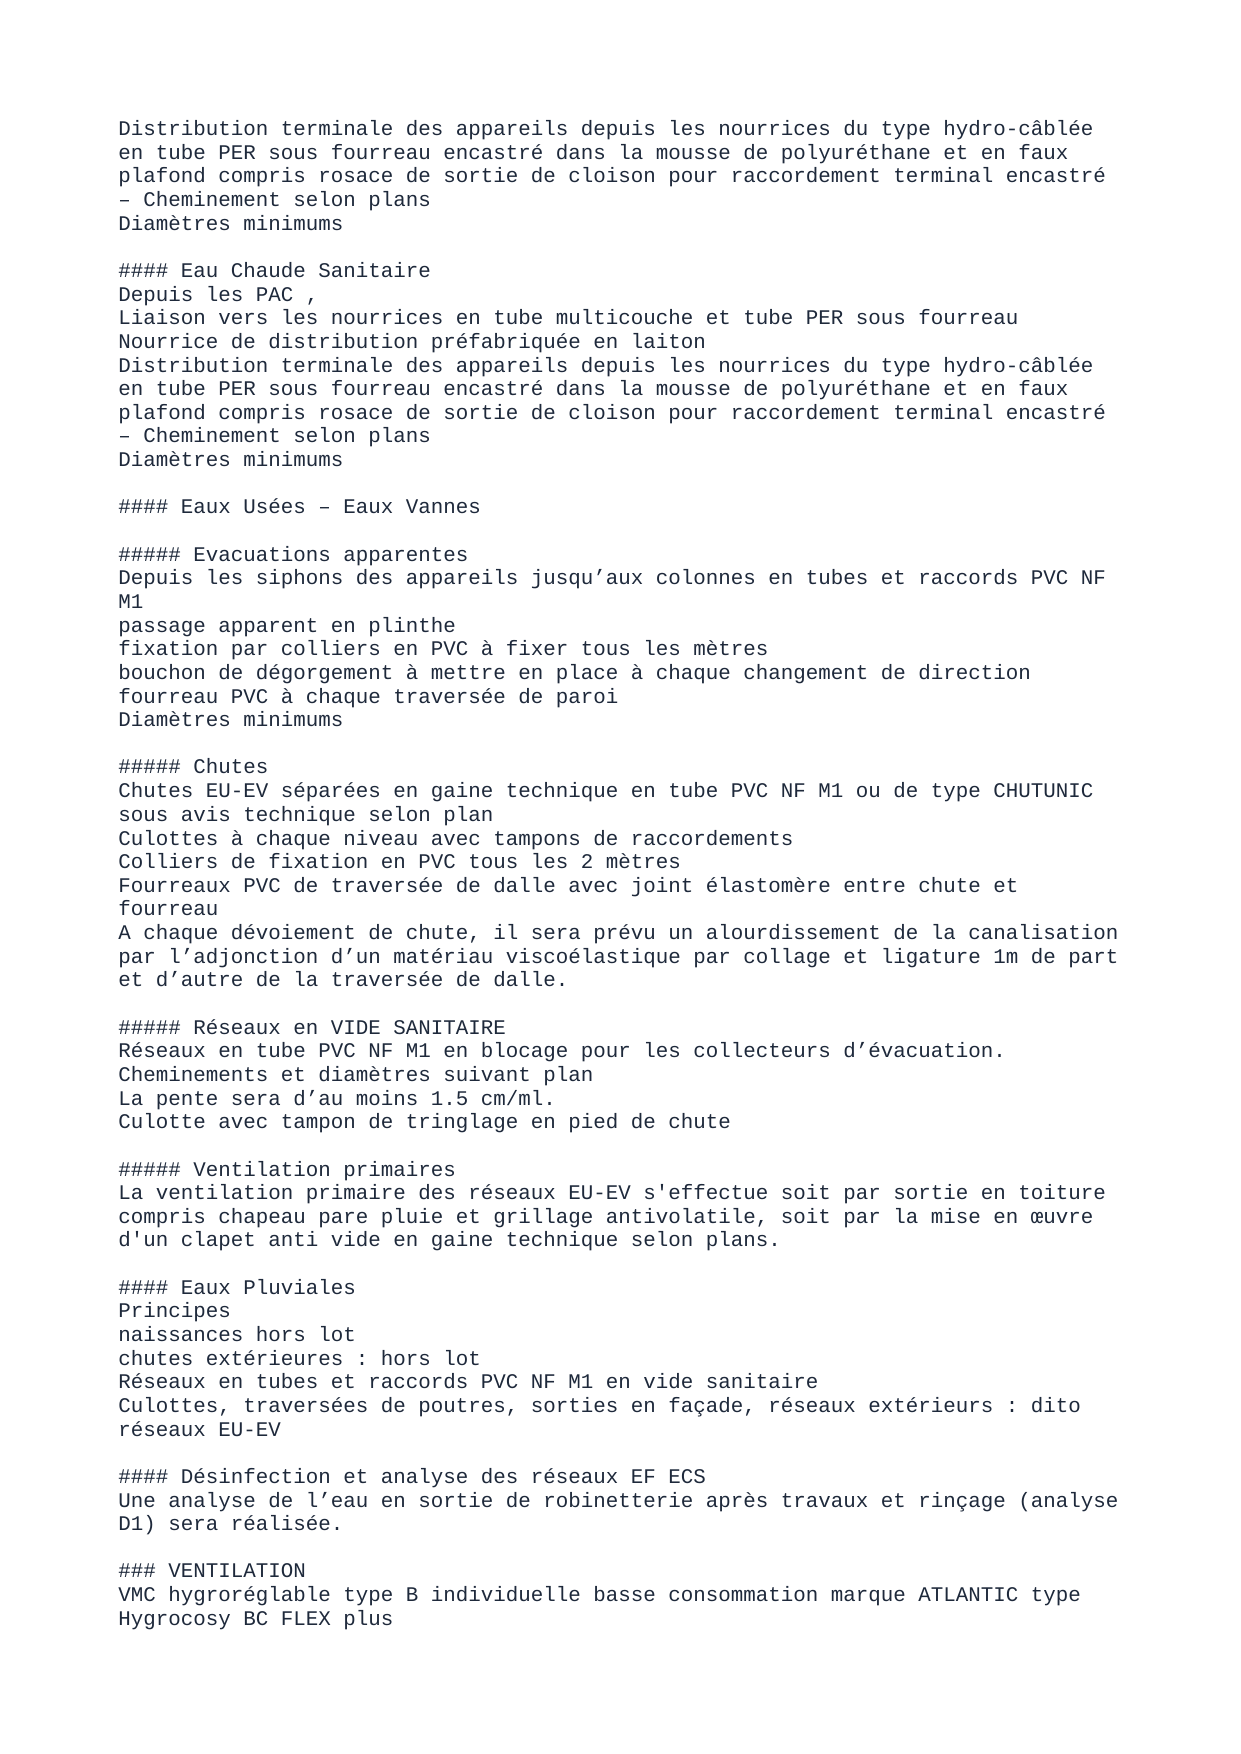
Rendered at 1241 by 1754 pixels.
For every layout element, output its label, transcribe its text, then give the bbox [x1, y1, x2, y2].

text #### Eau Chaude Sanitaire [118, 260, 1122, 284]
text naissances hors lot [118, 1324, 1122, 1348]
text bouchon de dégorgement à mettre en place à chaque changement de direction [118, 662, 1122, 686]
text Distribution terminale des appareils depuis les nourrices du type hydro-câblée en tube PER sous fourreau encastré dans la mousse de polyuréthane et en faux plafond compris rosace de sortie de cloison pour raccordement terminal encastré – Cheminement selon plans [118, 118, 1122, 213]
text Culottes, traversées de poutres, sorties en façade, réseaux extérieurs : dito réseaux EU-EV [118, 1395, 1122, 1442]
text #### Eaux Usées – Eaux Vannes [118, 496, 1122, 520]
text fixation par colliers en PVC à fixer tous les mètres [118, 638, 1122, 662]
text Colliers de fixation en PVC tous les 2 mètres [118, 851, 1122, 875]
text ##### Ventilation primaires [118, 1158, 1122, 1182]
text A chaque dévoiement de chute, il sera prévu un alourdissement de la canalisation par l’adjonction d’un matériau viscoélastique par collage et ligature 1m de part et d’autre de la traversée de dalle. [118, 922, 1122, 993]
text Réseaux en tube PVC NF M1 en blocage pour les collecteurs d’évacuation. [118, 1040, 1122, 1064]
text ##### Chutes [118, 757, 1122, 780]
text ### VENTILATION [118, 1561, 1122, 1584]
text Liaison vers les nourrices en tube multicouche et tube PER sous fourreau [118, 307, 1122, 331]
text Depuis les siphons des appareils jusqu’aux colonnes en tubes et raccords PVC NF M1 [118, 567, 1122, 615]
text chutes extérieures : hors lot [118, 1348, 1122, 1371]
text #### Eaux Pluviales [118, 1277, 1122, 1300]
text Diamètres minimums [118, 213, 1122, 236]
text Culotte avec tampon de tringlage en pied de chute [118, 1111, 1122, 1135]
text Nourrice de distribution préfabriquée en laiton [118, 331, 1122, 354]
text Diamètres minimums [118, 449, 1122, 473]
text Depuis les PAC , [118, 284, 1122, 307]
text passage apparent en plinthe [118, 615, 1122, 638]
text Principes [118, 1300, 1122, 1324]
text ##### Evacuations apparentes [118, 544, 1122, 567]
text #### Désinfection et analyse des réseaux EF ECS [118, 1466, 1122, 1489]
text Cheminements et diamètres suivant plan [118, 1064, 1122, 1088]
text Chutes EU-EV séparées en gaine technique en tube PVC NF M1 ou de type CHUTUNIC sous avis technique selon plan [118, 780, 1122, 827]
text La ventilation primaire des réseaux EU-EV s'effectue soit par sortie en toiture compris chapeau pare pluie et grillage antivolatile, soit par la mise en œuvre d'un clapet anti vide en gaine technique selon plans. [118, 1182, 1122, 1253]
text Culottes à chaque niveau avec tampons de raccordements [118, 827, 1122, 851]
text La pente sera d’au moins 1.5 cm/ml. [118, 1088, 1122, 1111]
text VMC hygroréglable type B individuelle basse consommation marque ATLANTIC type Hygrocosy BC FLEX plus [118, 1584, 1122, 1631]
text Une analyse de l’eau en sortie de robinetterie après travaux et rinçage (analyse D1) sera réalisée. [118, 1489, 1122, 1537]
text Distribution terminale des appareils depuis les nourrices du type hydro-câblée en tube PER sous fourreau encastré dans la mousse de polyuréthane et en faux plafond compris rosace de sortie de cloison pour raccordement terminal encastré – Cheminement selon plans [118, 354, 1122, 449]
text Fourreaux PVC de traversée de dalle avec joint élastomère entre chute et fourreau [118, 875, 1122, 922]
text Diamètres minimums [118, 709, 1122, 733]
text fourreau PVC à chaque traversée de paroi [118, 686, 1122, 709]
text Réseaux en tubes et raccords PVC NF M1 en vide sanitaire [118, 1371, 1122, 1395]
text ##### Réseaux en VIDE SANITAIRE [118, 1017, 1122, 1040]
